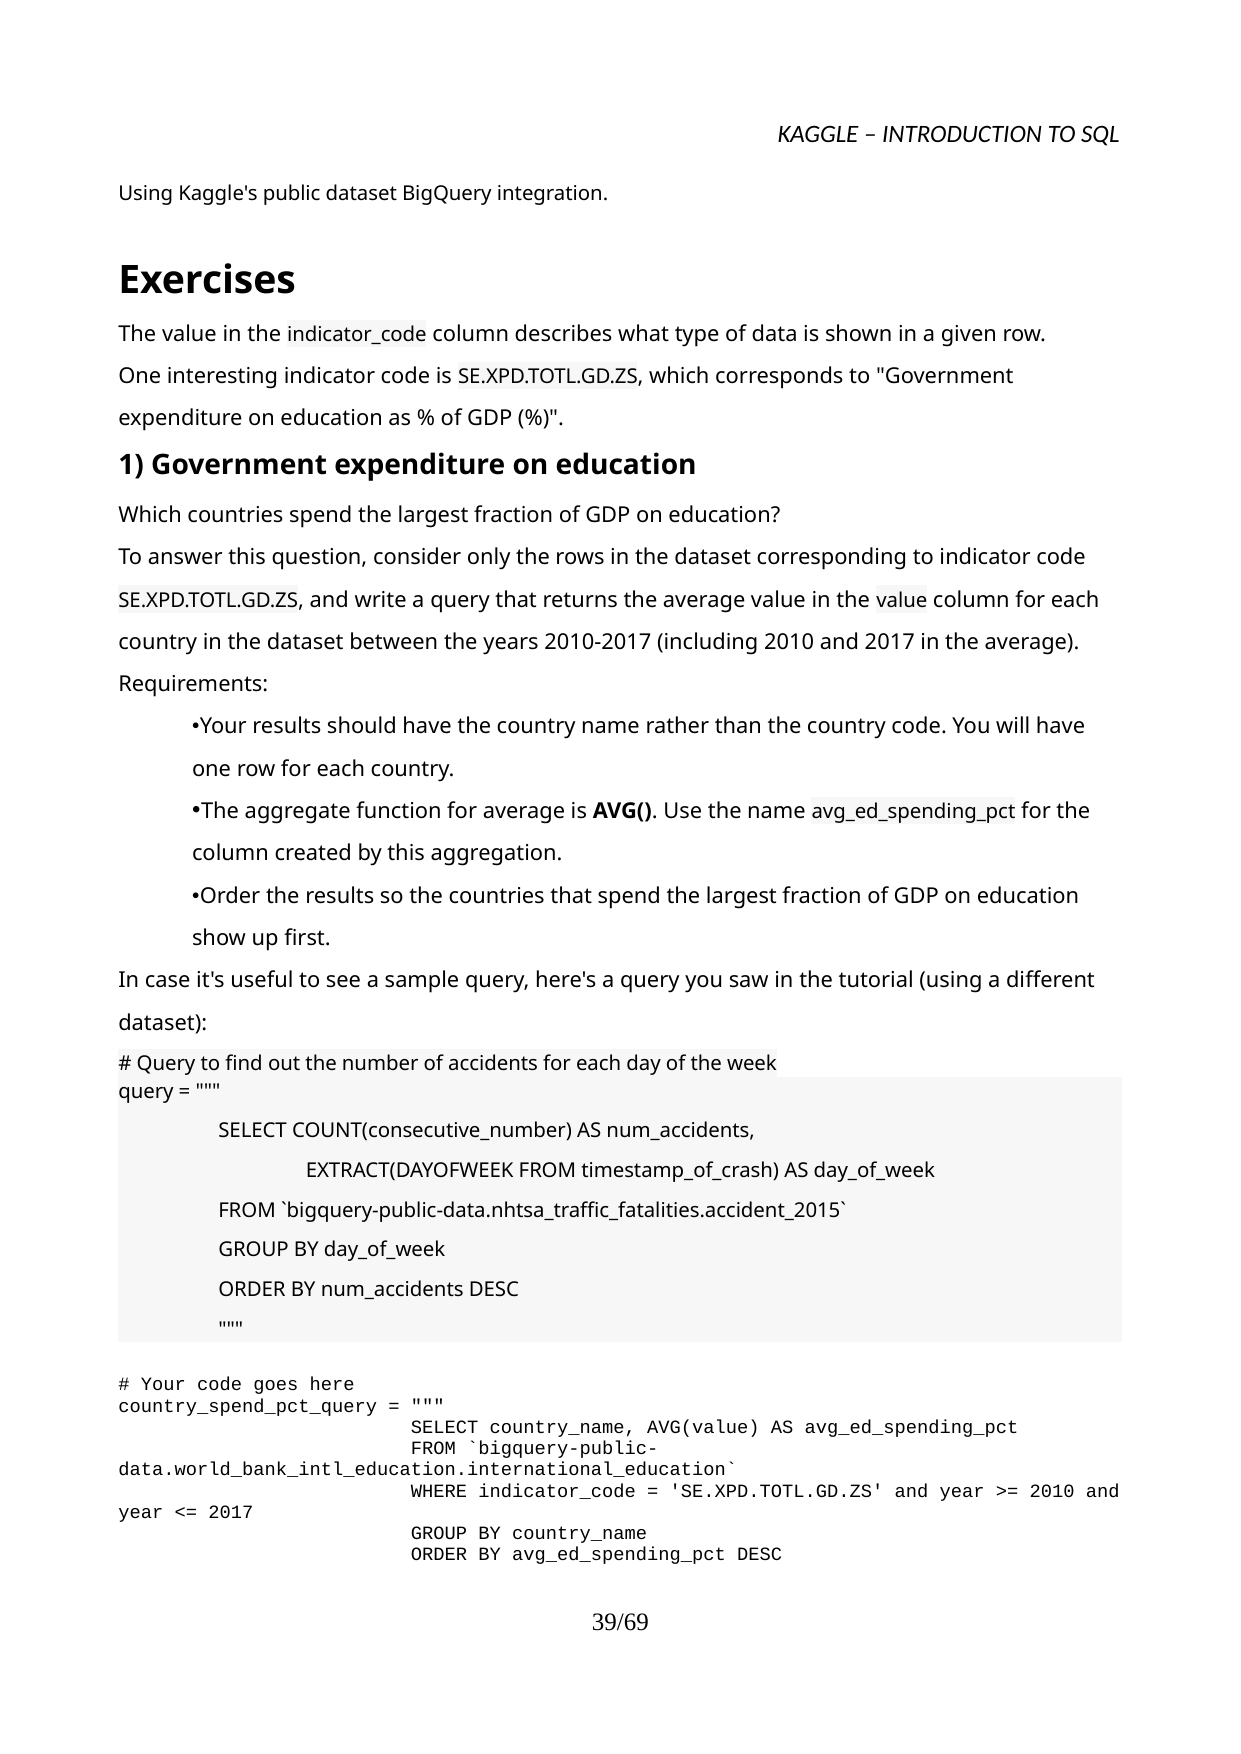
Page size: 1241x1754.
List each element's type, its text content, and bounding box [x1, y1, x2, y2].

text GROUP BY day_of_week [118, 1235, 1122, 1263]
text WHERE indicator_code = 'SE.XPD.TOTL.GD.ZS' and year >= 2010 and year <= 2017 [118, 1481, 1122, 1524]
text Requirements: [118, 668, 1122, 698]
list Your results should have the country name rather than the country code. You will have one row for each country. [118, 711, 1122, 783]
text query = """ [118, 1077, 1122, 1104]
subtitle 1) Government expenditure on education [118, 445, 1122, 483]
subtitle Exercises [118, 252, 1122, 305]
text # Query to find out the number of accidents for each day of the week [118, 1049, 1122, 1077]
text FROM `bigquery-public-data.world_bank_intl_education.international_education` [118, 1439, 1122, 1481]
text SELECT COUNT(consecutive_number) AS num_accidents, [118, 1116, 1122, 1144]
text FROM `bigquery-public-data.nhtsa_traffic_fatalities.accident_2015` [118, 1195, 1122, 1223]
text Which countries spend the largest fraction of GDP on education? [118, 499, 1122, 529]
text SELECT country_name, AVG(value) AS avg_ed_spending_pct [118, 1418, 1122, 1439]
text In case it's useful to see a sample query, here's a query you saw in the tutorial (using a different dataset): [118, 964, 1122, 1036]
text """ [118, 1314, 1122, 1342]
text One interesting indicator code is SE.XPD.TOTL.GD.ZS, which corresponds to "Government expenditure on education as % of GDP (%)". [118, 360, 1122, 432]
list Order the results so the countries that spend the largest fraction of GDP on education show up first. [118, 880, 1122, 952]
text The value in the indicator_code column describes what type of data is shown in a given row. [118, 318, 1122, 348]
text country_spend_pct_query = """ [118, 1396, 1122, 1418]
text Using Kaggle's public dataset BigQuery integration. [118, 178, 1122, 206]
text # Your code goes here [118, 1375, 1122, 1396]
text EXTRACT(DAYOFWEEK FROM timestamp_of_crash) AS day_of_week [118, 1156, 1122, 1183]
text ORDER BY avg_ed_spending_pct DESC [118, 1545, 1122, 1566]
text To answer this question, consider only the rows in the dataset corresponding to indicator code SE.XPD.TOTL.GD.ZS, and write a query that returns the average value in the value column for each country in the dataset between the years 2010-2017 (including 2010 and 2017 in the average). [118, 541, 1122, 656]
text GROUP BY country_name [118, 1524, 1122, 1545]
list The aggregate function for average is AVG(). Use the name avg_ed_spending_pct for the column created by this aggregation. [118, 795, 1122, 867]
text ORDER BY num_accidents DESC [118, 1274, 1122, 1303]
